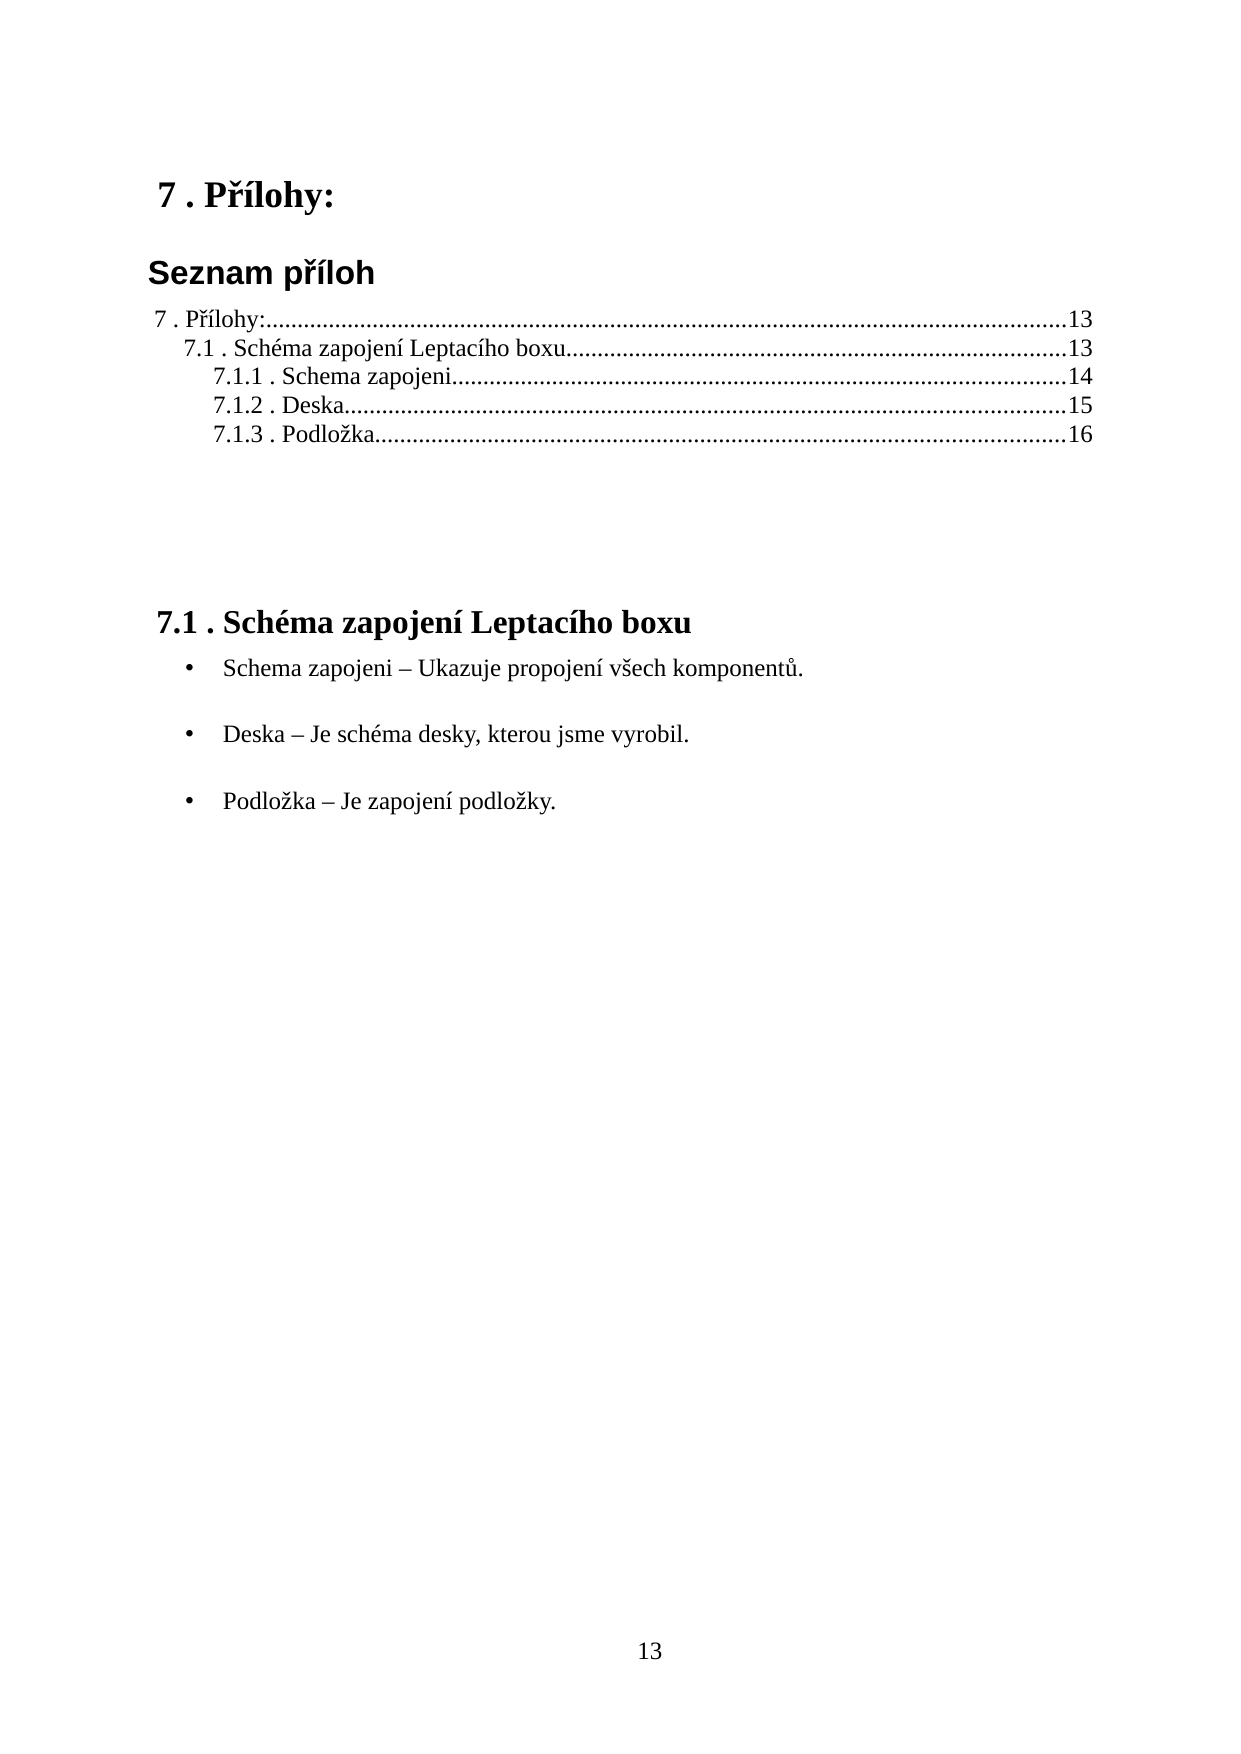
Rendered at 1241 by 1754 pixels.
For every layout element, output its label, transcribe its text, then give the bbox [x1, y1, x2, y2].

text 7.1.1 . Schema zapojeni 14 [207, 361, 1093, 390]
subtitle Seznam příloh [148, 253, 1093, 291]
list Schema zapojeni – Ukazuje propojení všech komponentů. [185, 653, 1093, 682]
list Podložka – Je zapojení podložky. [185, 786, 1093, 815]
text 7.1.3 . Podložka 16 [207, 419, 1093, 448]
list Deska – Je schéma desky, kterou jsme vyrobil. [185, 719, 1093, 748]
text 7.1.2 . Deska 15 [207, 390, 1093, 419]
subtitle Přílohy: [148, 172, 1093, 216]
subtitle Schéma zapojení Leptacího boxu [148, 602, 1093, 640]
text 7 . Přílohy: 13 [148, 304, 1093, 333]
text 7.1 . Schéma zapojení Leptacího boxu 13 [177, 333, 1093, 361]
